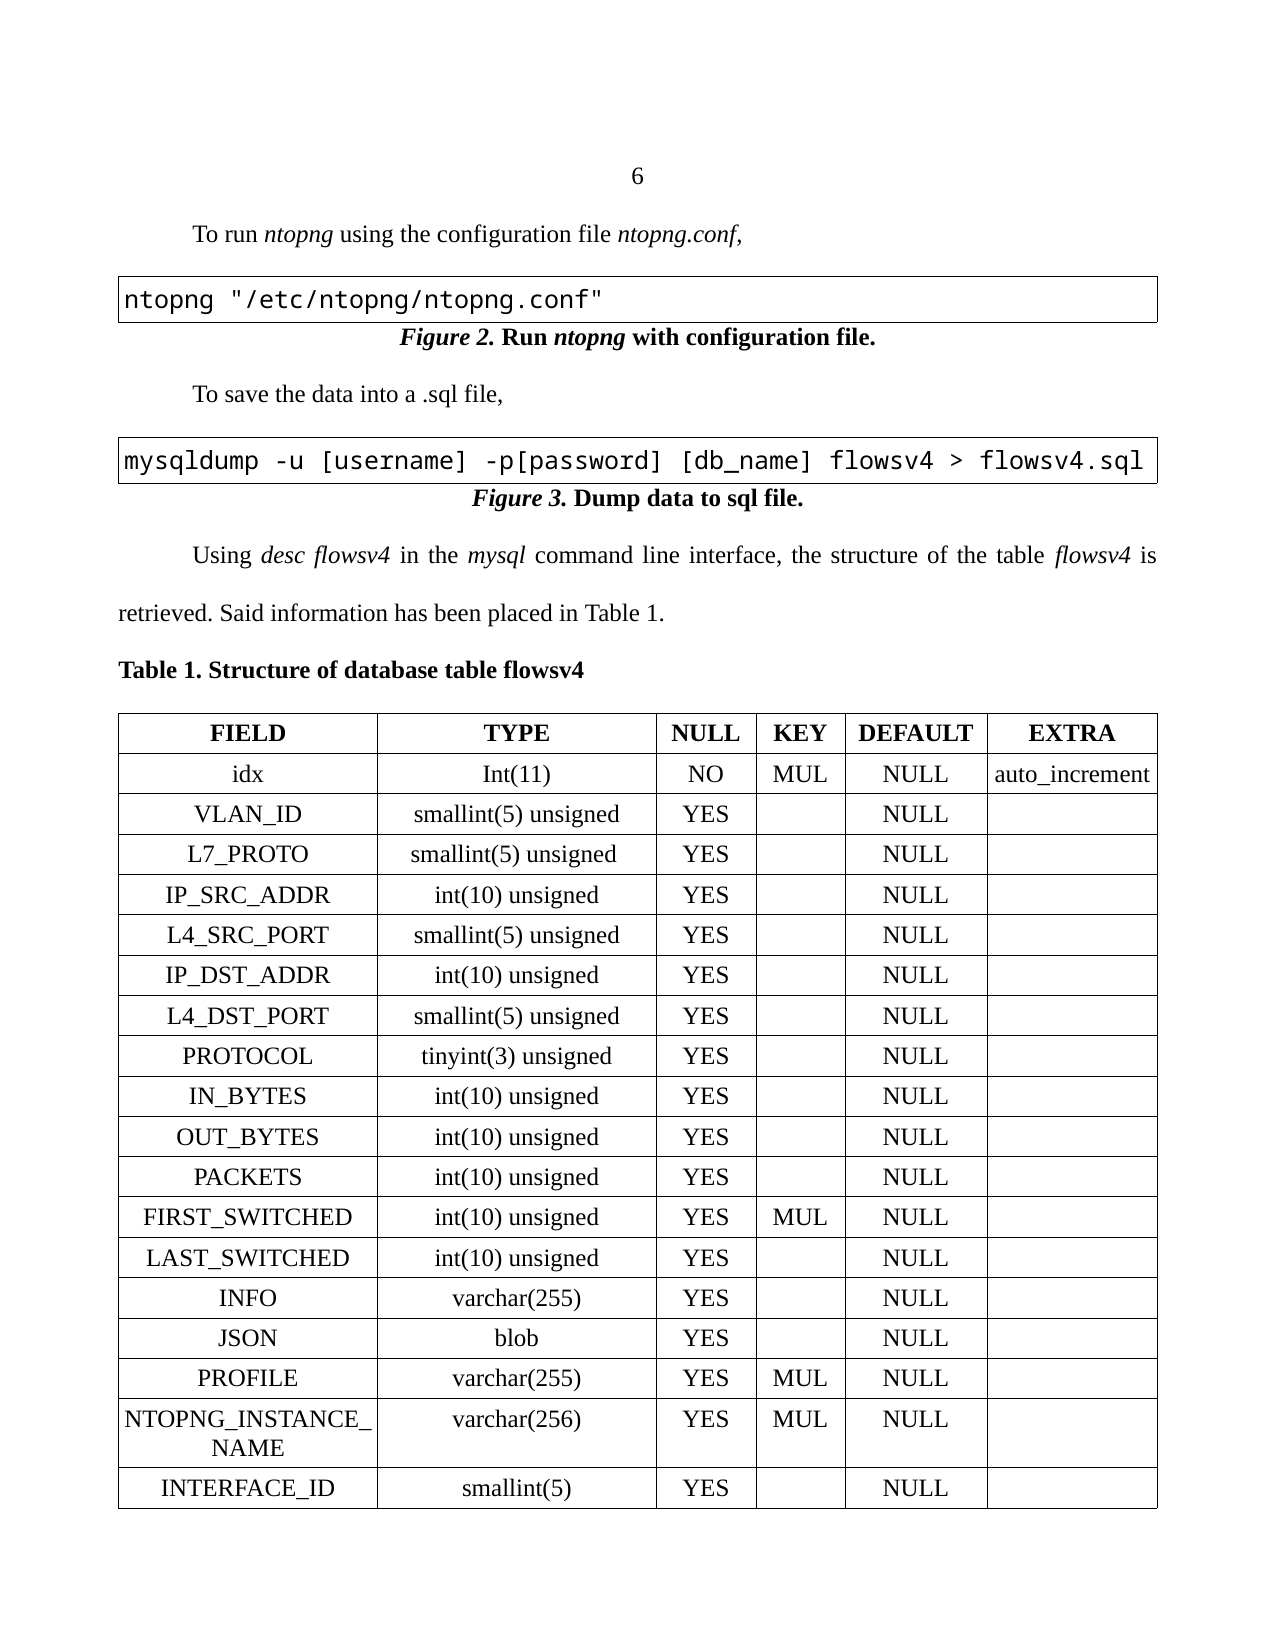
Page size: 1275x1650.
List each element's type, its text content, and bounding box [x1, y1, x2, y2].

text Using desc flowsv4 in the mysql command line interface, the structure of the table flowsv4 is retrieved. Said information has been placed in Table 1. [118, 540, 1157, 626]
table_cell JSON [119, 1319, 377, 1358]
table_cell PROFILE [119, 1359, 377, 1398]
table_cell NULL [846, 794, 987, 834]
text Figure 3. Dump data to sql file. [118, 484, 1157, 511]
table_cell int(10) unsigned [378, 1117, 656, 1156]
table_cell INTERFACE_ID [119, 1468, 377, 1507]
table_cell MUL [757, 1359, 845, 1398]
table_cell [757, 996, 845, 1035]
table_header KEY [757, 714, 845, 753]
table_header FIELD [119, 714, 377, 753]
table_cell [757, 1278, 845, 1317]
table_cell int(10) unsigned [378, 1157, 656, 1196]
table_cell NULL [846, 956, 987, 995]
table_cell [988, 1197, 1157, 1237]
table_header TYPE [378, 714, 656, 753]
table_cell int(10) unsigned [378, 956, 656, 995]
table_cell YES [657, 1117, 756, 1156]
table_cell NULL [846, 1197, 987, 1237]
table_cell [988, 1468, 1157, 1507]
table_cell [988, 1036, 1157, 1076]
table_cell YES [657, 996, 756, 1035]
table_cell [757, 1319, 845, 1358]
table_cell NULL [846, 1359, 987, 1398]
table_cell YES [657, 1238, 756, 1277]
table_header mysqldump -u [username] -p[password] [db_name] flowsv4 > flowsv4.sql [119, 438, 1157, 483]
table_cell NULL [846, 1036, 987, 1076]
table_cell smallint(5) [378, 1468, 656, 1507]
table_cell NULL [846, 1399, 987, 1467]
table_cell YES [657, 1036, 756, 1076]
table_cell [988, 1319, 1157, 1358]
table_cell NULL [846, 835, 987, 874]
table_cell IP_DST_ADDR [119, 956, 377, 995]
table_cell varchar(255) [378, 1278, 656, 1317]
table_cell [988, 1278, 1157, 1317]
table_cell int(10) unsigned [378, 875, 656, 914]
table_header ntopng "/etc/ntopng/ntopng.conf" [119, 277, 1157, 322]
table_cell varchar(255) [378, 1359, 656, 1398]
table_cell [757, 1157, 845, 1196]
table_cell PROTOCOL [119, 1036, 377, 1076]
table_cell YES [657, 835, 756, 874]
table_cell [757, 794, 845, 834]
table_cell INFO [119, 1278, 377, 1317]
table_cell [757, 1117, 845, 1156]
table_cell varchar(256) [378, 1399, 656, 1467]
table_cell blob [378, 1319, 656, 1358]
table_cell [757, 1036, 845, 1076]
table_cell YES [657, 1399, 756, 1467]
table_cell PACKETS [119, 1157, 377, 1196]
text Figure 2. Run ntopng with configuration file. [118, 323, 1157, 351]
table_cell [988, 996, 1157, 1035]
table_cell auto_increment [988, 754, 1157, 793]
table_cell [988, 1359, 1157, 1398]
table_cell [988, 794, 1157, 834]
table_cell [988, 915, 1157, 954]
table_header NULL [657, 714, 756, 753]
table_cell [988, 835, 1157, 874]
table_cell [988, 875, 1157, 914]
table_cell NULL [846, 1238, 987, 1277]
table_cell L7_PROTO [119, 835, 377, 874]
table_cell [988, 1077, 1157, 1116]
table_cell YES [657, 956, 756, 995]
text 6 [118, 161, 1157, 190]
text To run ntopng using the configuration file ntopng.conf, [118, 219, 1157, 247]
table_cell [988, 1117, 1157, 1156]
table_cell MUL [757, 754, 845, 793]
table_cell [757, 915, 845, 954]
table_cell NULL [846, 915, 987, 954]
table_cell NULL [846, 1117, 987, 1156]
table_cell NULL [846, 1157, 987, 1196]
table_header EXTRA [988, 714, 1157, 753]
table_cell [988, 1399, 1157, 1467]
table_cell [757, 956, 845, 995]
table_cell idx [119, 754, 377, 793]
table_cell MUL [757, 1197, 845, 1237]
table_cell YES [657, 875, 756, 914]
table_cell [988, 1238, 1157, 1277]
table_cell NULL [846, 875, 987, 914]
table_cell tinyint(3) unsigned [378, 1036, 656, 1076]
table_cell [757, 875, 845, 914]
text To save the data into a .sql file, [118, 379, 1157, 408]
table_cell OUT_BYTES [119, 1117, 377, 1156]
table_cell [988, 1157, 1157, 1196]
table_cell smallint(5) unsigned [378, 915, 656, 954]
table_cell Int(11) [378, 754, 656, 793]
table_cell YES [657, 1359, 756, 1398]
table_cell int(10) unsigned [378, 1197, 656, 1237]
table_cell NULL [846, 754, 987, 793]
table_cell smallint(5) unsigned [378, 996, 656, 1035]
text Table 1. Structure of database table flowsv4 [118, 655, 1157, 684]
table_cell smallint(5) unsigned [378, 835, 656, 874]
table_cell YES [657, 1468, 756, 1507]
table_cell L4_SRC_PORT [119, 915, 377, 954]
table_cell L4_DST_PORT [119, 996, 377, 1035]
table_cell MUL [757, 1399, 845, 1467]
table_header DEFAULT [846, 714, 987, 753]
table_cell YES [657, 1157, 756, 1196]
table_cell YES [657, 915, 756, 954]
table_cell IN_BYTES [119, 1077, 377, 1116]
table_cell NTOPNG_INSTANCE_NAME [119, 1399, 377, 1467]
table_cell smallint(5) unsigned [378, 794, 656, 834]
table_cell IP_SRC_ADDR [119, 875, 377, 914]
table_cell YES [657, 1278, 756, 1317]
table_cell VLAN_ID [119, 794, 377, 834]
table_cell int(10) unsigned [378, 1077, 656, 1116]
table_cell [757, 835, 845, 874]
table_cell NULL [846, 1077, 987, 1116]
table_cell [988, 956, 1157, 995]
table_cell NULL [846, 1278, 987, 1317]
table_cell YES [657, 1197, 756, 1237]
table_cell [757, 1468, 845, 1507]
table_cell [757, 1238, 845, 1277]
table_cell NULL [846, 1319, 987, 1358]
table_cell LAST_SWITCHED [119, 1238, 377, 1277]
table_cell YES [657, 794, 756, 834]
table_cell NULL [846, 996, 987, 1035]
table_cell YES [657, 1319, 756, 1358]
table_cell int(10) unsigned [378, 1238, 656, 1277]
table_cell YES [657, 1077, 756, 1116]
table_cell NO [657, 754, 756, 793]
table_cell FIRST_SWITCHED [119, 1197, 377, 1237]
table_cell NULL [846, 1468, 987, 1507]
table_cell [757, 1077, 845, 1116]
